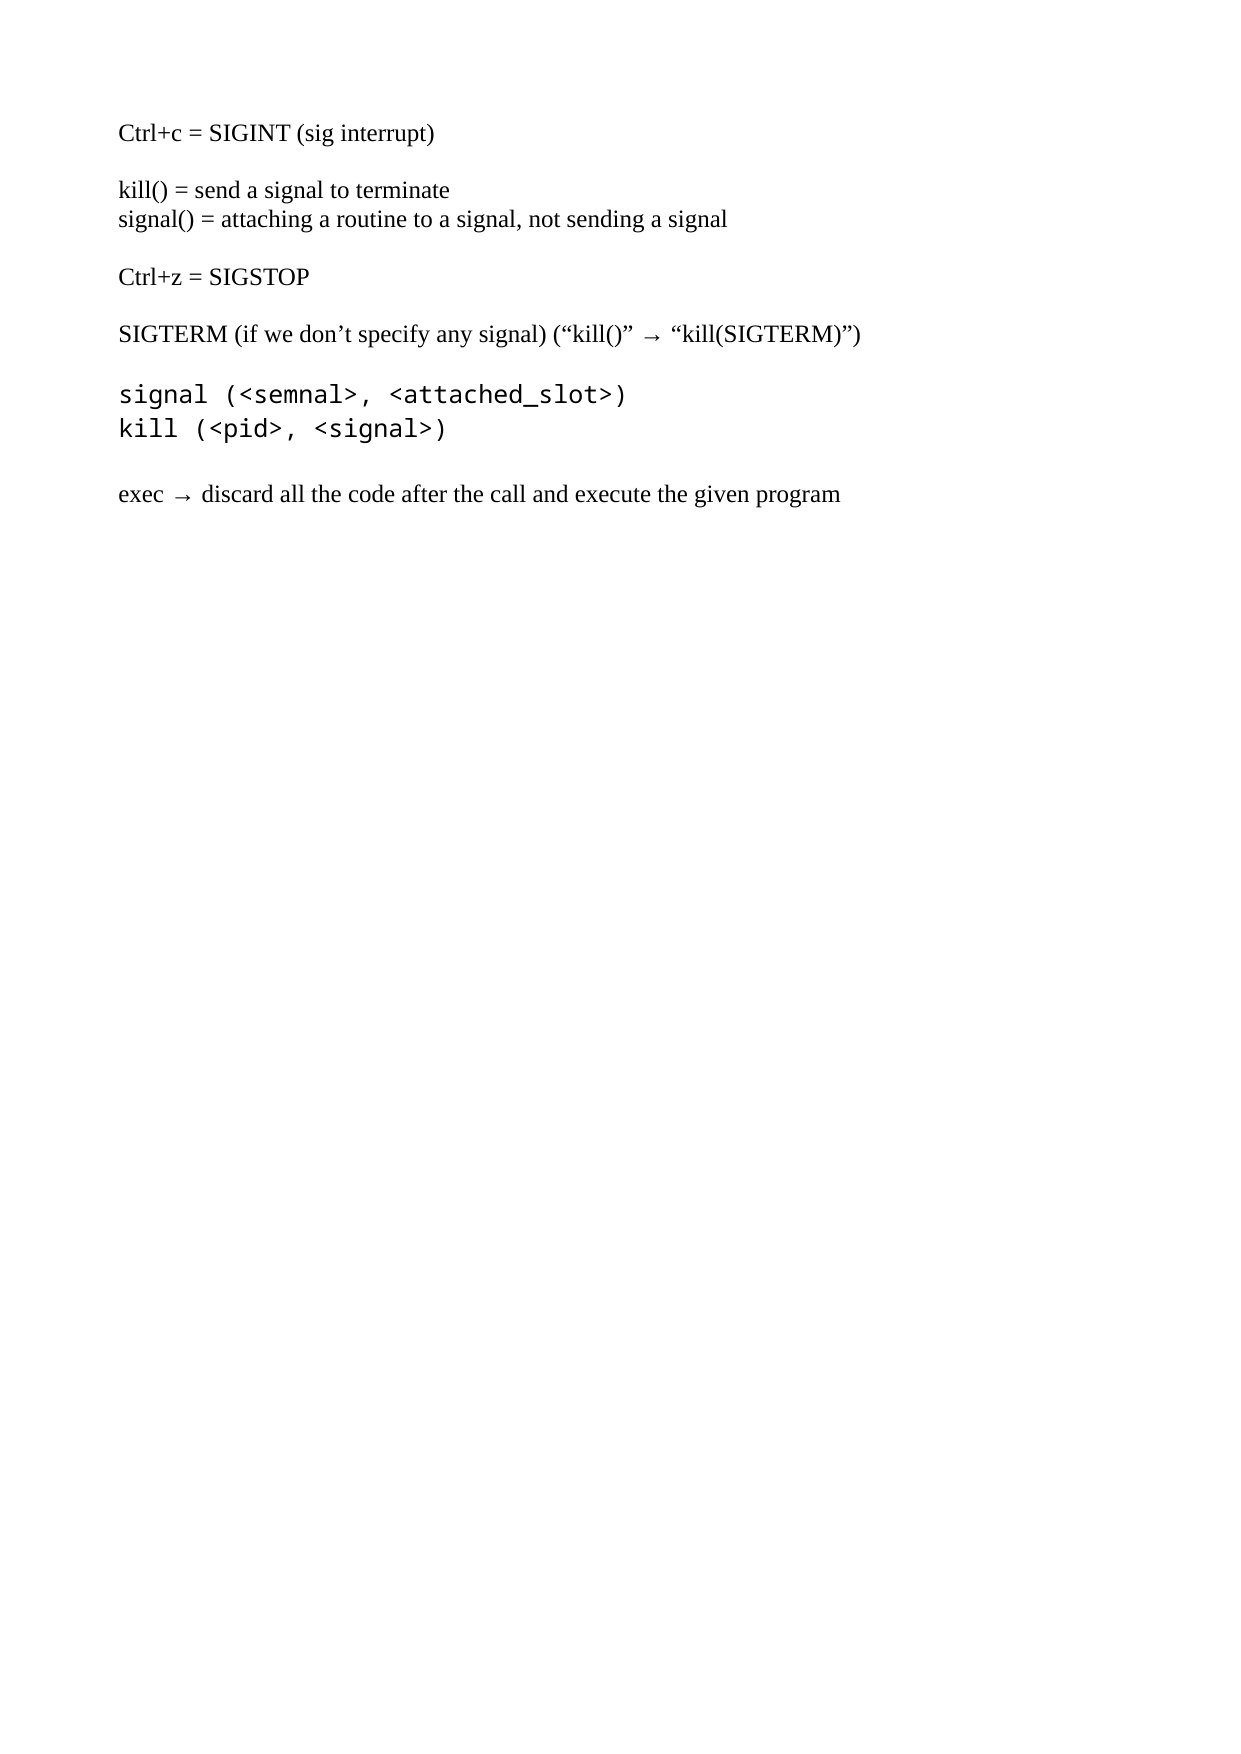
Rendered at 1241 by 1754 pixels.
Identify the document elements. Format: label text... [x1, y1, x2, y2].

text kill (<pid>, <signal>) [118, 411, 1122, 445]
text SIGTERM (if we don’t specify any signal) (“kill()” → “kill(SIGTERM)”) [118, 319, 1122, 348]
text exec → discard all the code after the call and execute the given program [118, 479, 1122, 508]
text Ctrl+z = SIGSTOP [118, 262, 1122, 291]
text signal (<semnal>, <attached_slot>) [118, 377, 1122, 411]
text kill() = send a signal to terminate [118, 176, 1122, 204]
text Ctrl+c = SIGINT (sig interrupt) [118, 118, 1122, 147]
text signal() = attaching a routine to a signal, not sending a signal [118, 204, 1122, 233]
